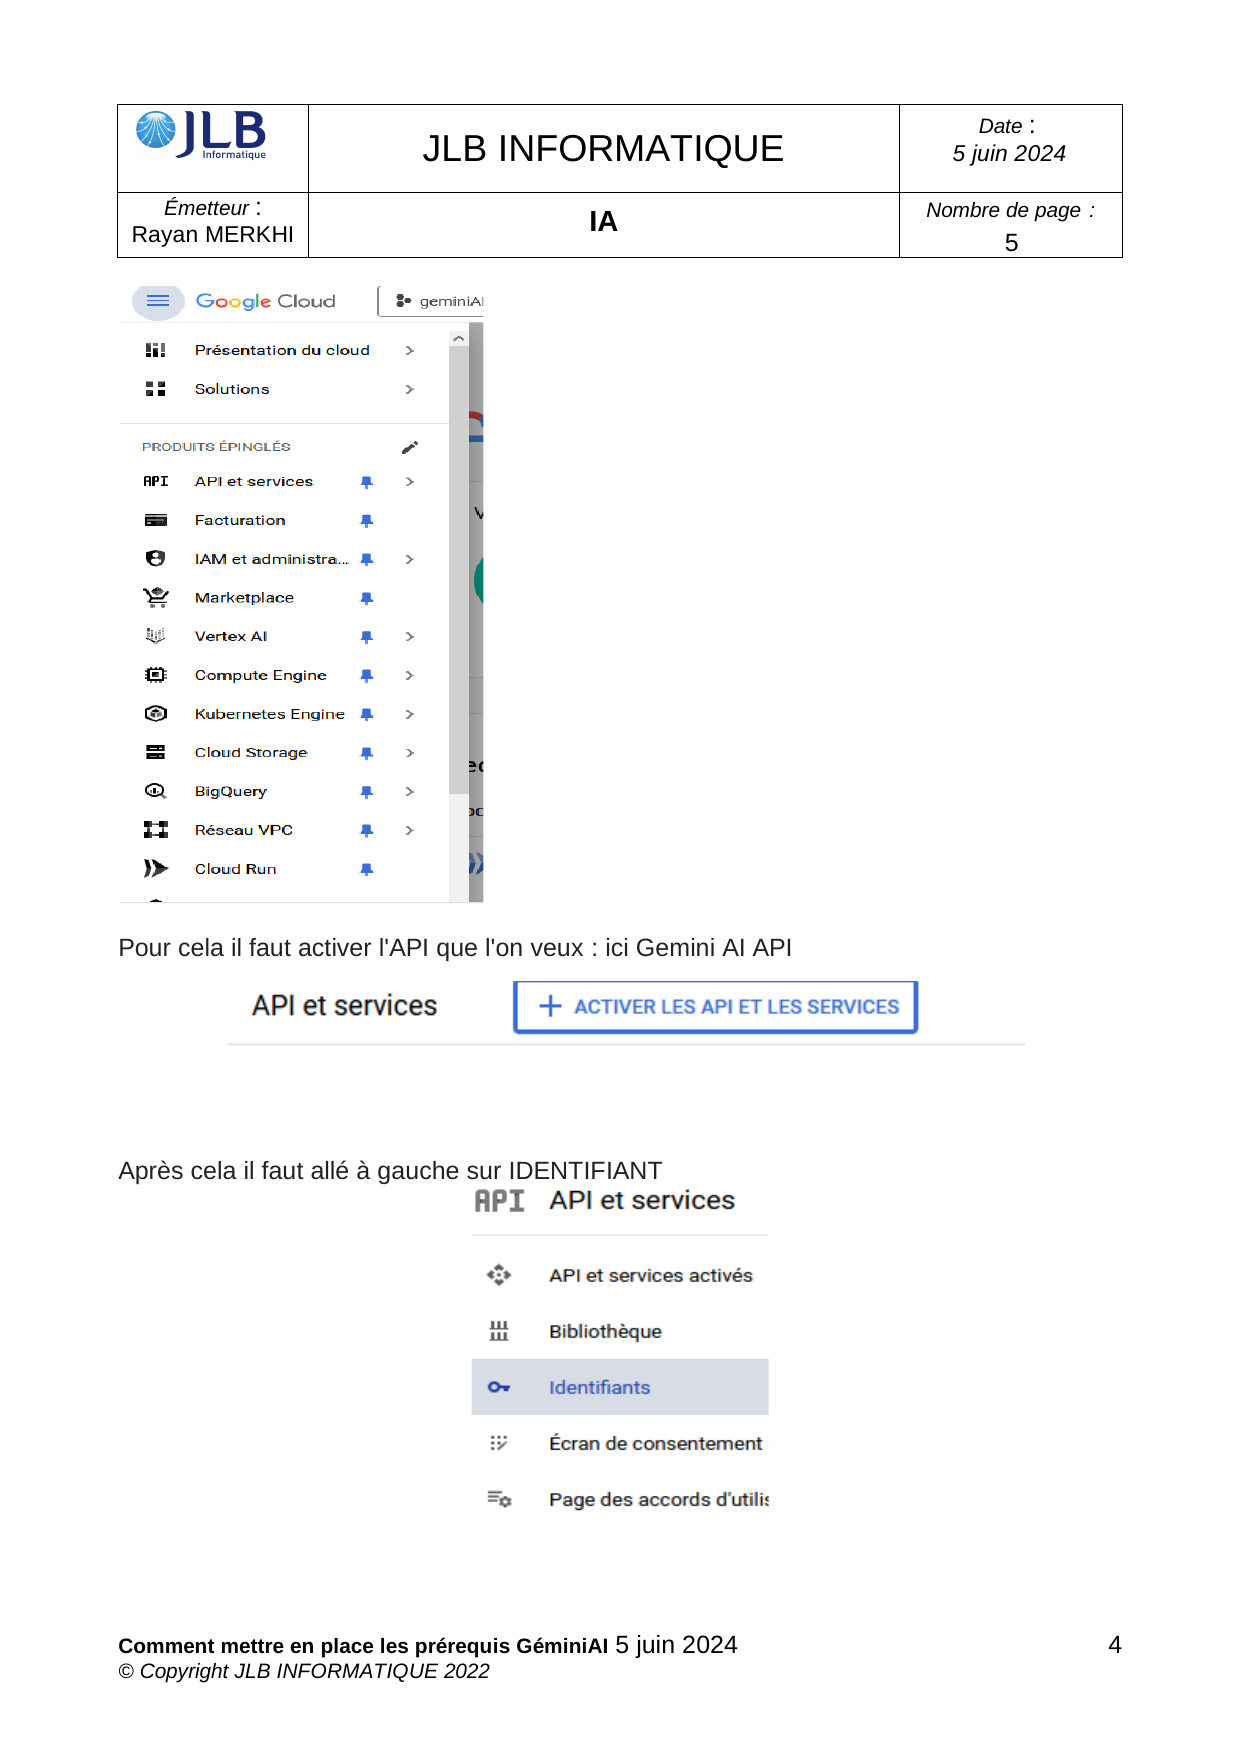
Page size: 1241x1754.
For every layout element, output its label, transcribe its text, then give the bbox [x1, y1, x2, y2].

picture [134, 108, 268, 162]
picture [119, 286, 484, 904]
text Après cela il faut allé à gauche sur IDENTIFIANT [118, 1156, 1122, 1185]
text Pour cela il faut activer l'API que l'on veux : ici Gemini AI API [118, 933, 1122, 962]
picture [471, 1184, 769, 1593]
picture [227, 981, 1025, 1127]
